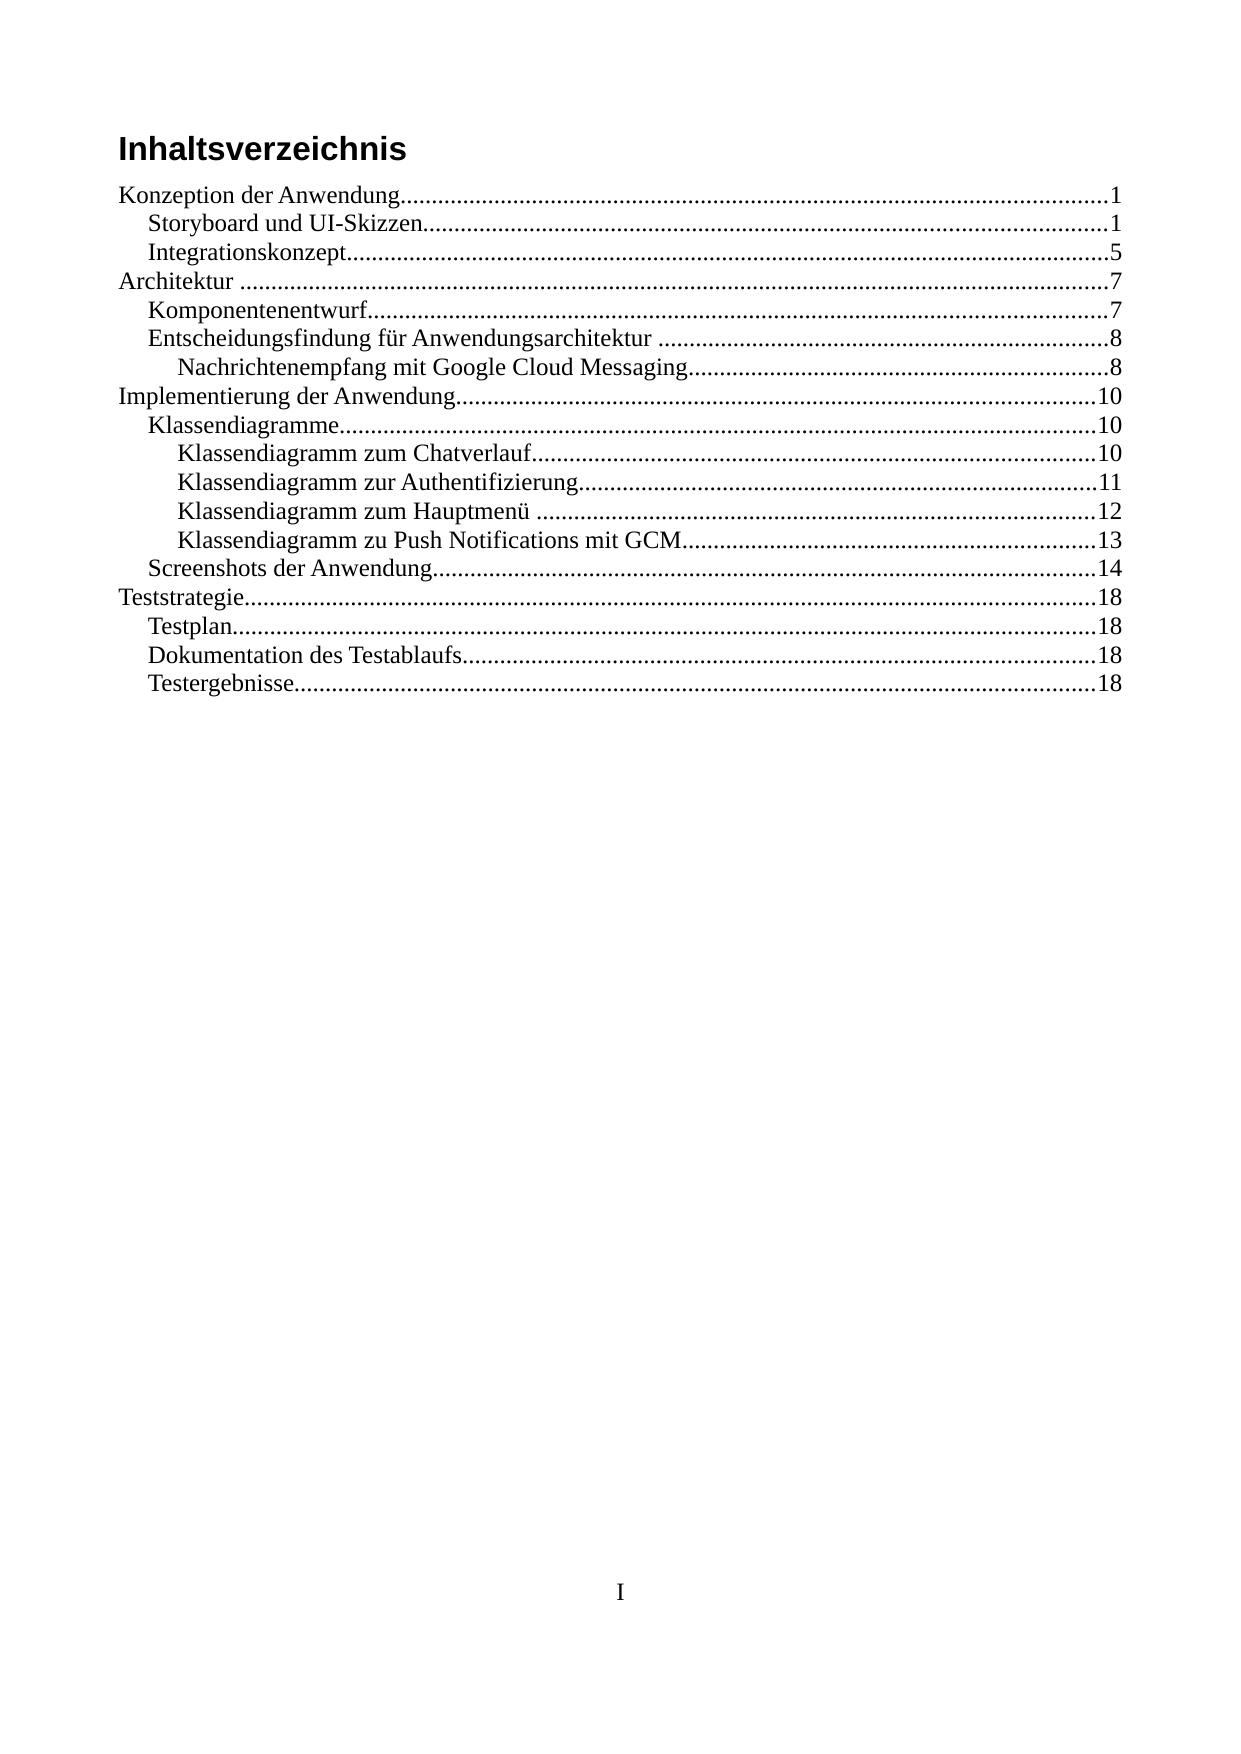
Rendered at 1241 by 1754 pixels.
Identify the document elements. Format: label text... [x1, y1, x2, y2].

text Klassendiagramme 10 [148, 410, 1122, 438]
text Klassendiagramm zu Push Notifications mit GCM 13 [177, 525, 1122, 553]
text Screenshots der Anwendung 14 [148, 553, 1122, 582]
text Dokumentation des Testablaufs 18 [148, 640, 1122, 668]
text Entscheidungsfindung für Anwendungsarchitektur 8 [148, 323, 1122, 352]
text Komponentenentwurf 7 [148, 295, 1122, 323]
text Testplan 18 [148, 611, 1122, 640]
text Architektur 7 [118, 266, 1122, 295]
text Storyboard und UI-Skizzen 1 [148, 208, 1122, 237]
text Konzeption der Anwendung 1 [118, 180, 1122, 208]
text Teststrategie 18 [118, 582, 1122, 611]
text Testergebnisse 18 [148, 668, 1122, 697]
text Klassendiagramm zur Authentifizierung 11 [177, 467, 1122, 496]
text Nachrichtenempfang mit Google Cloud Messaging 8 [177, 352, 1122, 381]
text Klassendiagramm zum Hauptmenü 12 [177, 496, 1122, 525]
subtitle Inhaltsverzeichnis [118, 129, 1122, 167]
text Implementierung der Anwendung 10 [118, 381, 1122, 410]
text Integrationskonzept 5 [148, 237, 1122, 266]
text Klassendiagramm zum Chatverlauf 10 [177, 438, 1122, 467]
